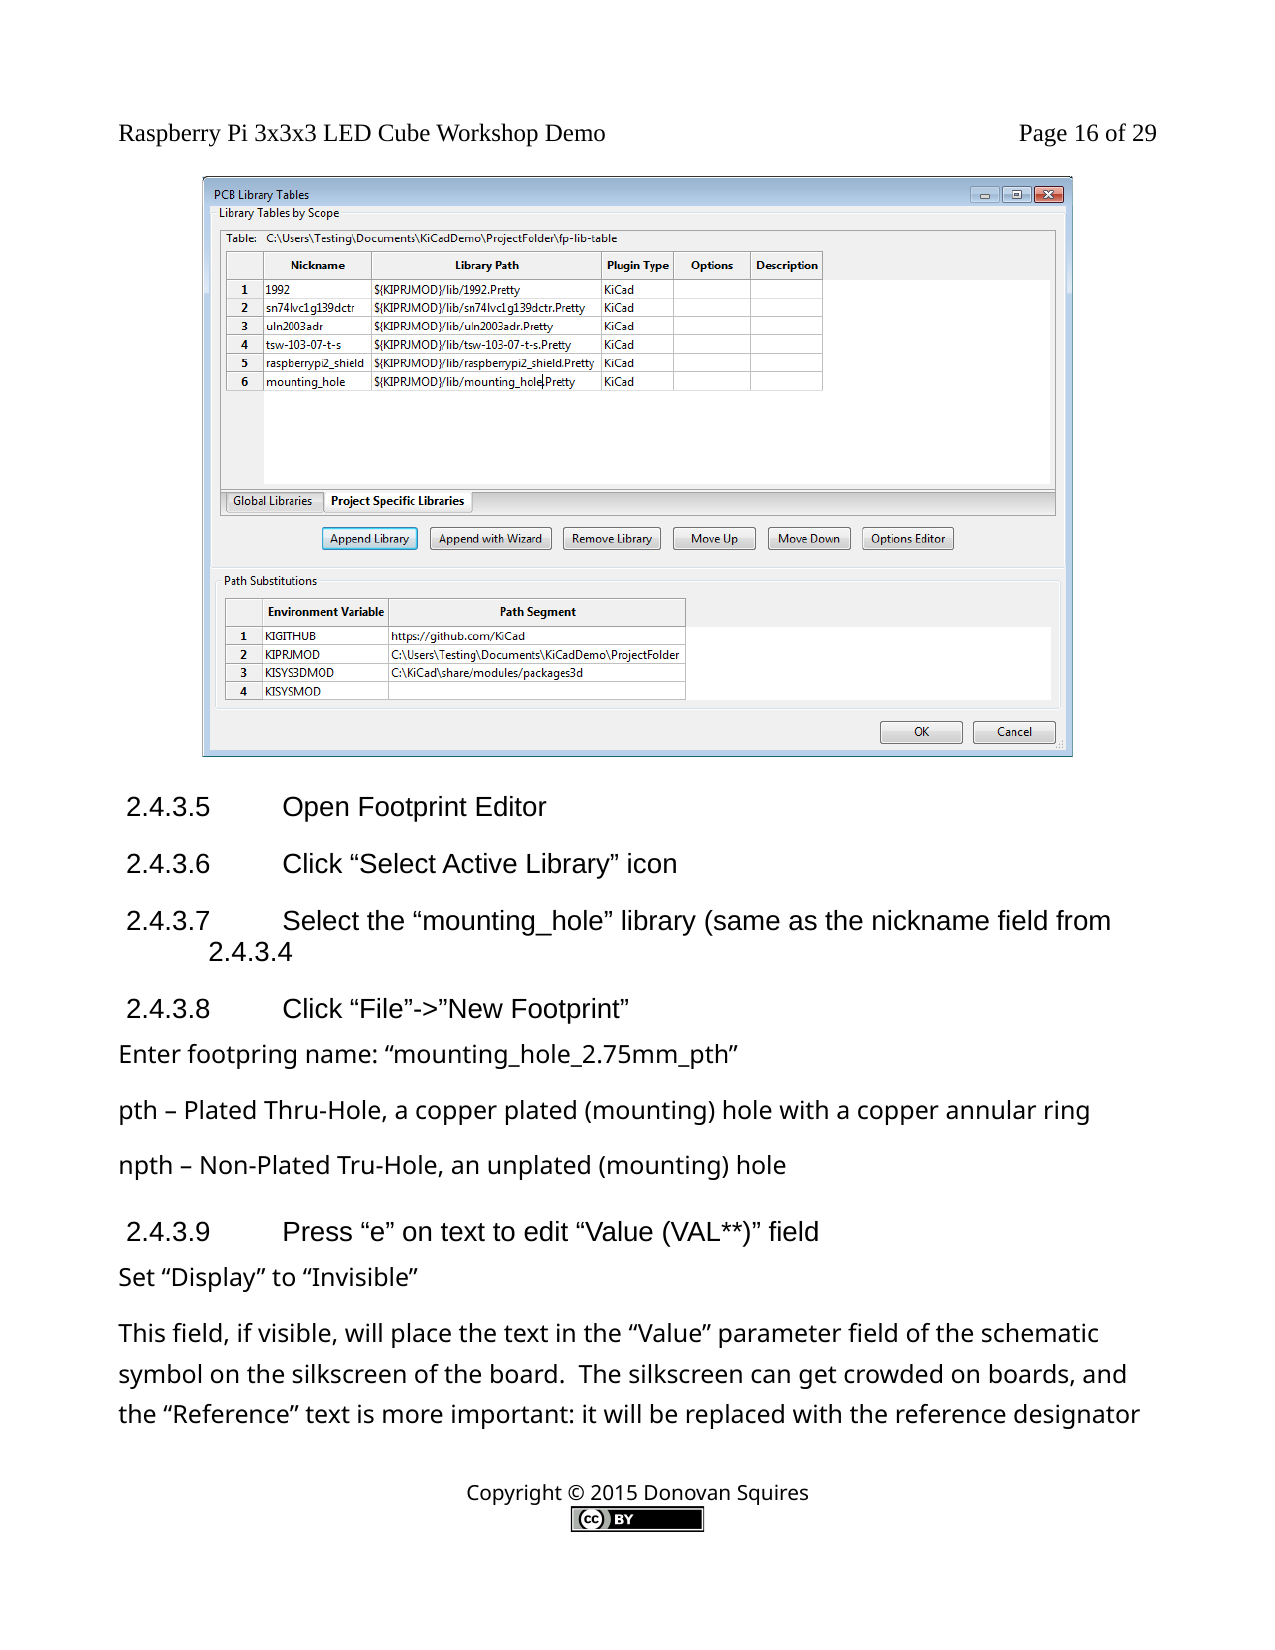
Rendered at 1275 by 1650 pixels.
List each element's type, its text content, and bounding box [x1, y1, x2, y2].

text Set “Display” to “Invisible” [118, 1260, 1157, 1294]
subtitle Click “Select Active Library” icon [118, 847, 1157, 879]
text pth – Plated Thru-Hole, a copper plated (mounting) hole with a copper annular ring [118, 1092, 1157, 1126]
text npth – Non-Plated Tru-Hole, an unplated (mounting) hole [118, 1148, 1157, 1182]
picture [570, 1506, 705, 1532]
subtitle Click “File”->”New Footprint” [118, 993, 1157, 1024]
picture [202, 176, 1073, 757]
text This field, if visible, will place the text in the “Value” parameter field of the schematic symbol on the silkscreen of the board. The silkscreen can get crowded on boards, and the “Reference” text is more important: it will be replaced with the reference designator [118, 1316, 1157, 1431]
subtitle Select the “mounting_hole” library (same as the nickname field from 2.4.3.4 [118, 904, 1157, 968]
text Enter footpring name: “mounting_hole_2.75mm_pth” [118, 1037, 1157, 1071]
subtitle Press “e” on text to edit “Value (VAL**)” field [118, 1216, 1157, 1248]
subtitle Open Footprint Editor [118, 790, 1157, 822]
